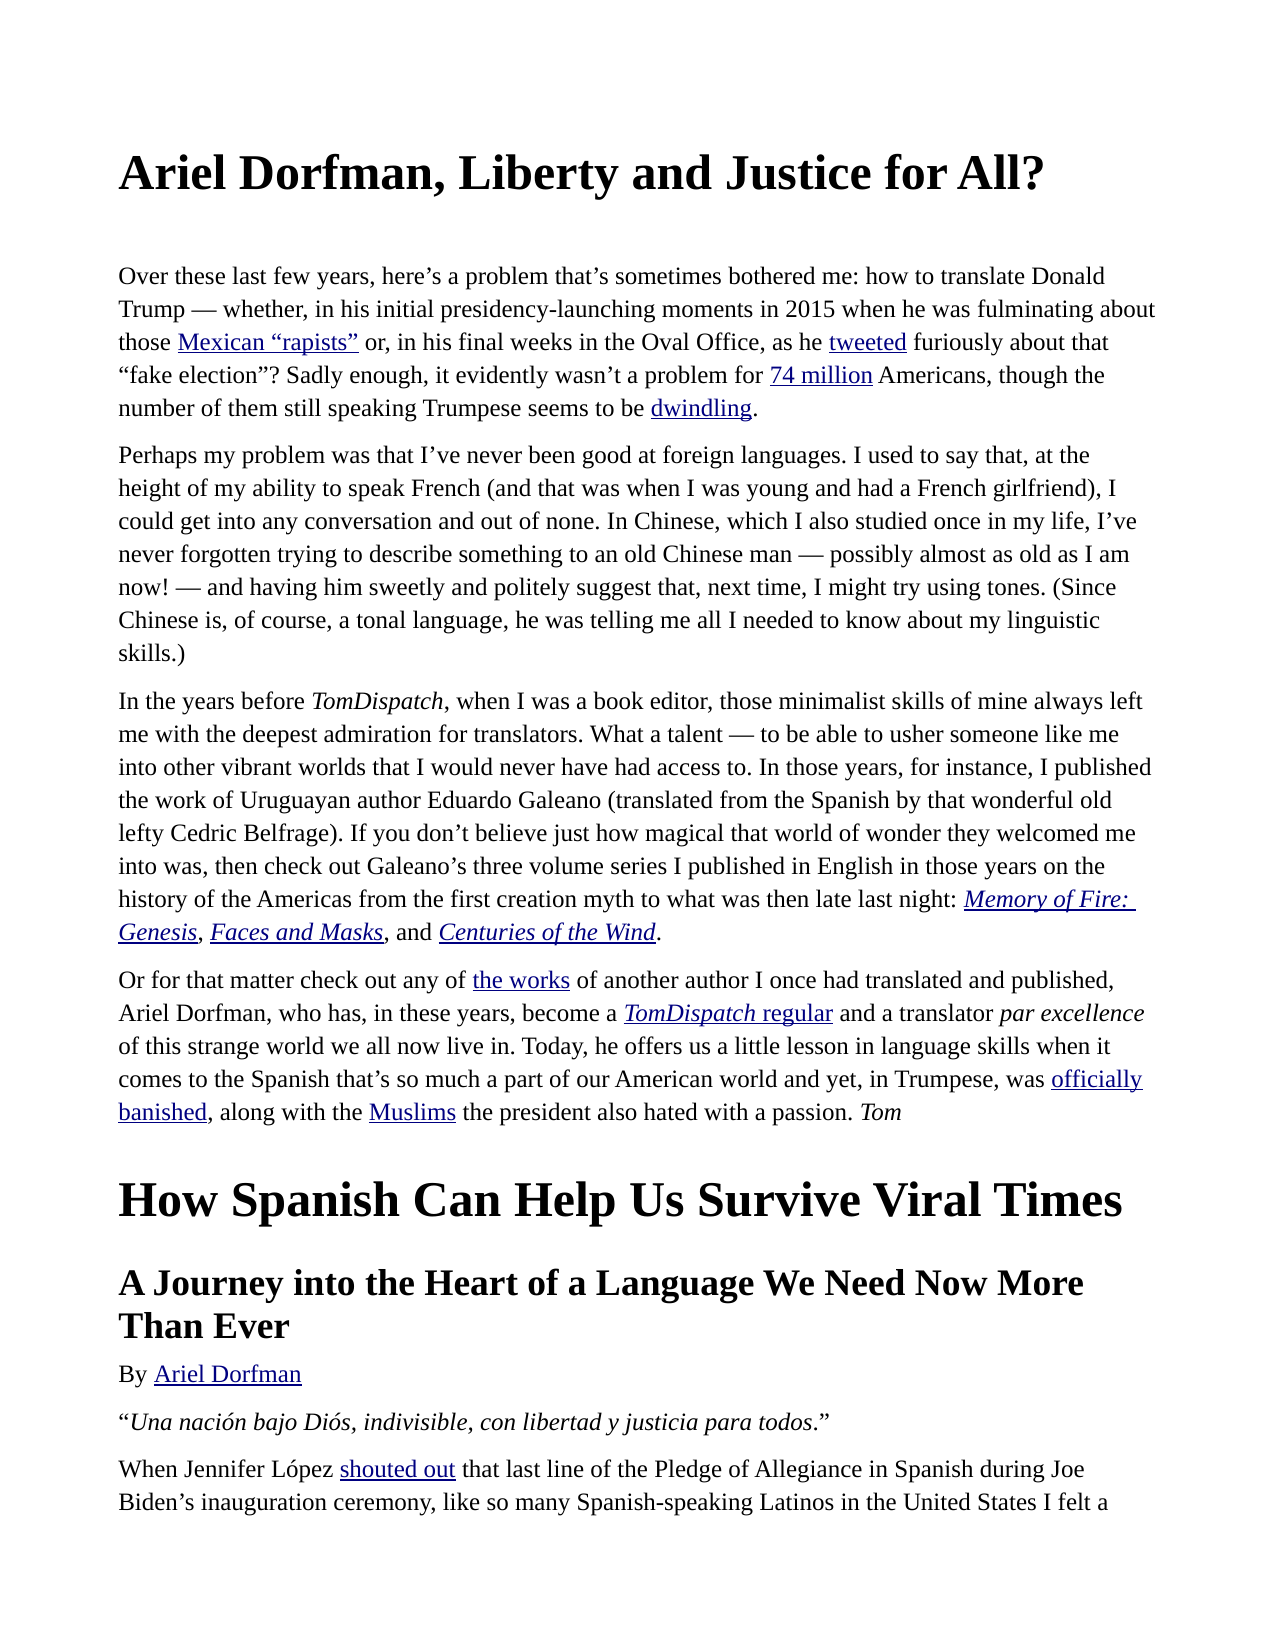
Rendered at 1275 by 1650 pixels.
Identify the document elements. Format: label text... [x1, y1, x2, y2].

text Or for that matter check out any of the works of another author I once had translated and published, Ariel Dorfman, who has, in these years, become a TomDispatch regular and a translator par excellence of this strange world we all now live in. Today, he offers us a little lesson in language skills when it comes to the Spanish that’s so much a part of our American world and yet, in Trumpese, was officially banished, along with the Muslims the president also hated with a passion. Tom [118, 965, 1157, 1126]
text Over these last few years, here’s a problem that’s sometimes bothered me: how to translate Donald Trump — whether, in his initial presidency-launching moments in 2015 when he was fulminating about those Mexican “rapists” or, in his final weeks in the Oval Office, as he tweeted furiously about that “fake election”? Sadly enough, it evidently wasn’t a problem for 74 million Americans, though the number of them still speaking Trumpese seems to be dwindling. [118, 261, 1157, 422]
text When Jennifer López shouted out that last line of the Pledge of Allegiance in Spanish during Joe Biden’s inauguration ceremony, like so many Spanish-speaking Latinos in the United States I felt a [118, 1454, 1157, 1516]
text “Una nación bajo Diós, indivisible, con libertad y justicia para todos.” [118, 1407, 1157, 1436]
text In the years before TomDispatch, when I was a book editor, those minimalist skills of mine always left me with the deepest admiration for translators. What a talent — to be able to usher someone like me into other vibrant worlds that I would never have had access to. In those years, for instance, I published the work of Uruguayan author Eduardo Galeano (translated from the Spanish by that wonderful old lefty Cedric Belfrage). If you don’t believe just how magical that world of wonder they welcomed me into was, then check out Galeano’s three volume series I published in English in those years on the history of the Americas from the first creation myth to what was then late last night: Memory of Fire: Genesis, Faces and Masks, and Centuries of the Wind. [118, 686, 1157, 946]
subtitle Ariel Dorfman, Liberty and Justice for All? [118, 143, 1157, 201]
subtitle A Journey into the Heart of a Language We Need Now More Than Ever [118, 1260, 1157, 1347]
text Perhaps my problem was that I’ve never been good at foreign languages. I used to say that, at the height of my ability to speak French (and that was when I was young and had a French girlfriend), I could get into any conversation and out of none. In Chinese, which I also studied once in my life, I’ve never forgotten trying to describe something to an old Chinese man — possibly almost as old as I am now! — and having him sweetly and politely suggest that, next time, I might try using tones. (Since Chinese is, of course, a tonal language, he was telling me all I needed to know about my linguistic skills.) [118, 440, 1157, 667]
subtitle How Spanish Can Help Us Survive Viral Times [118, 1169, 1157, 1227]
text By Ariel Dorfman [118, 1359, 1157, 1388]
